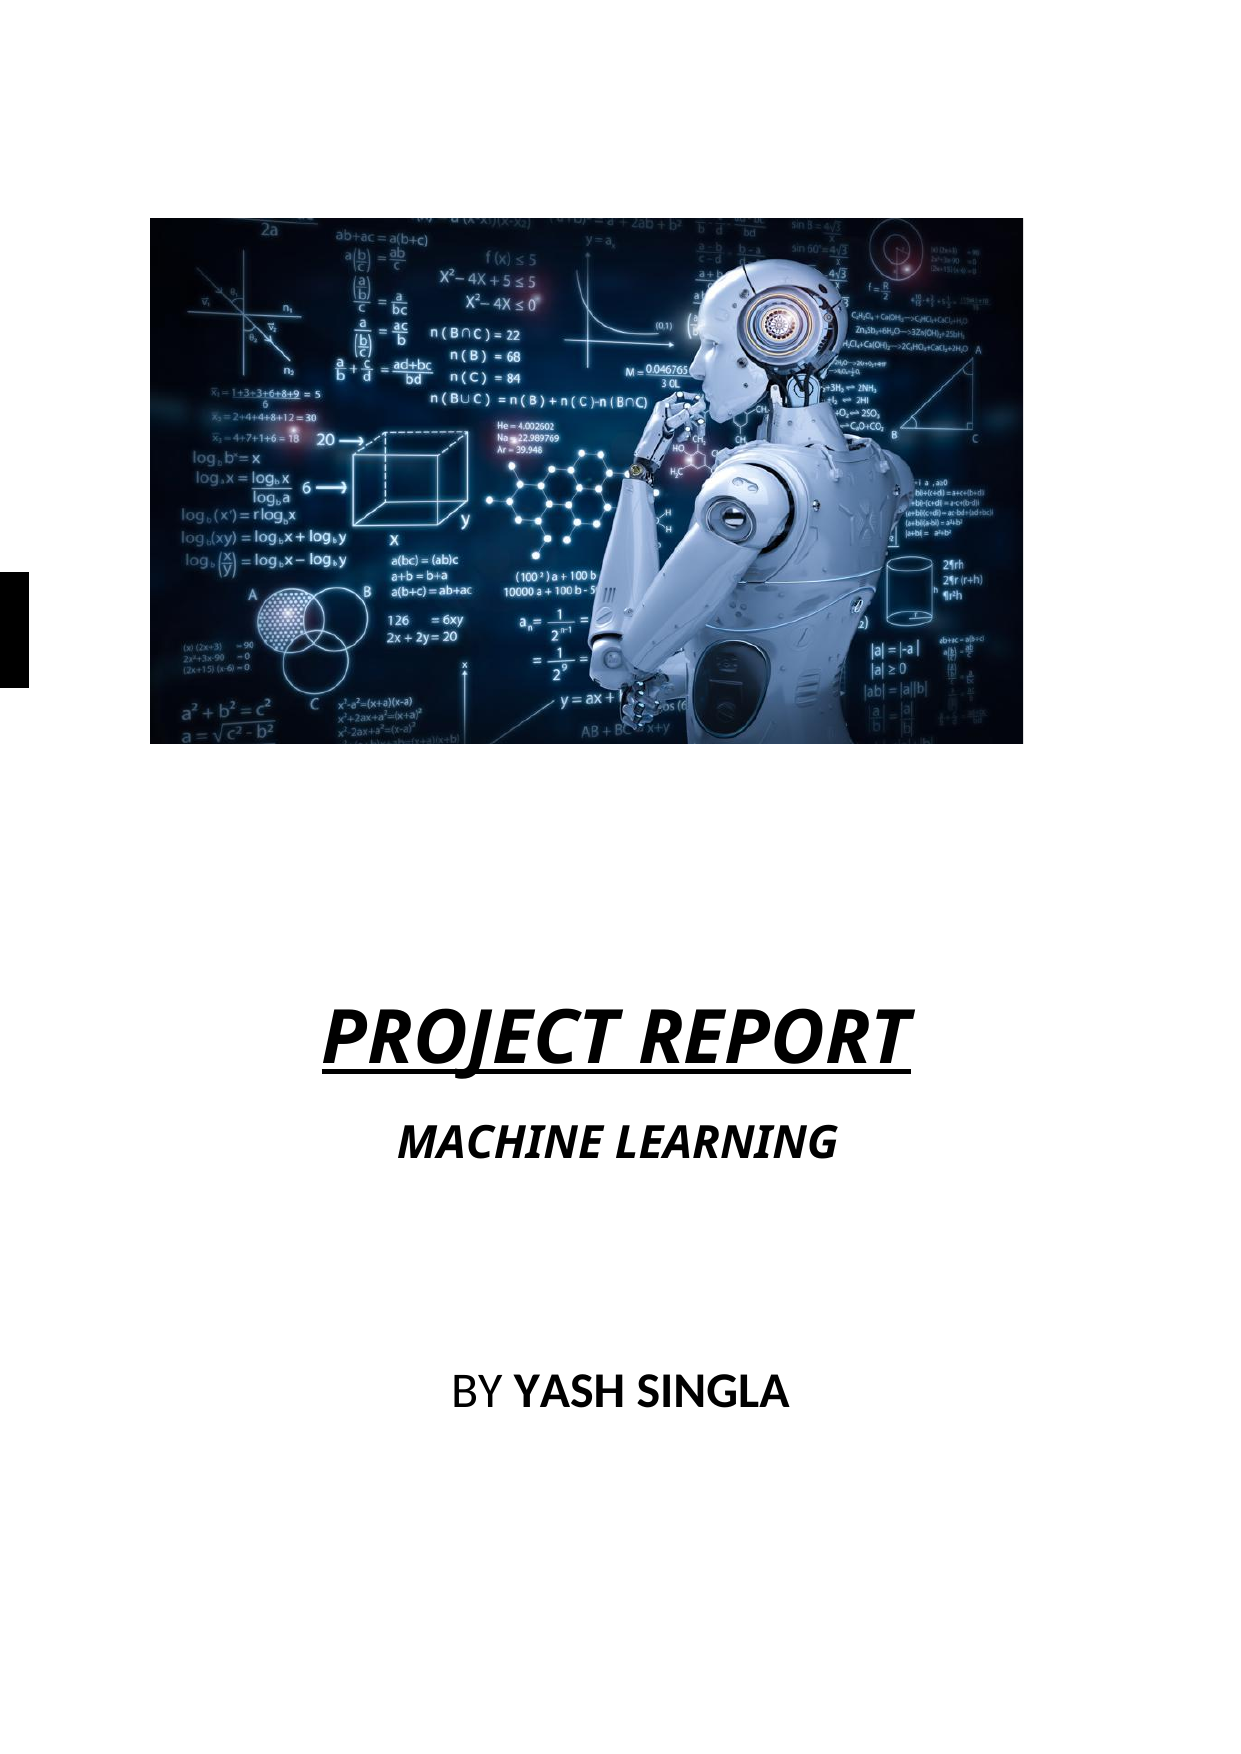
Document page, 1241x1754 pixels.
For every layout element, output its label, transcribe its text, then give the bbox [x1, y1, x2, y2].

text BY YASH SINGLA [150, 1359, 1090, 1420]
text MACHINE LEARNING [150, 1109, 1090, 1171]
text PROJECT REPORT [150, 983, 1090, 1085]
